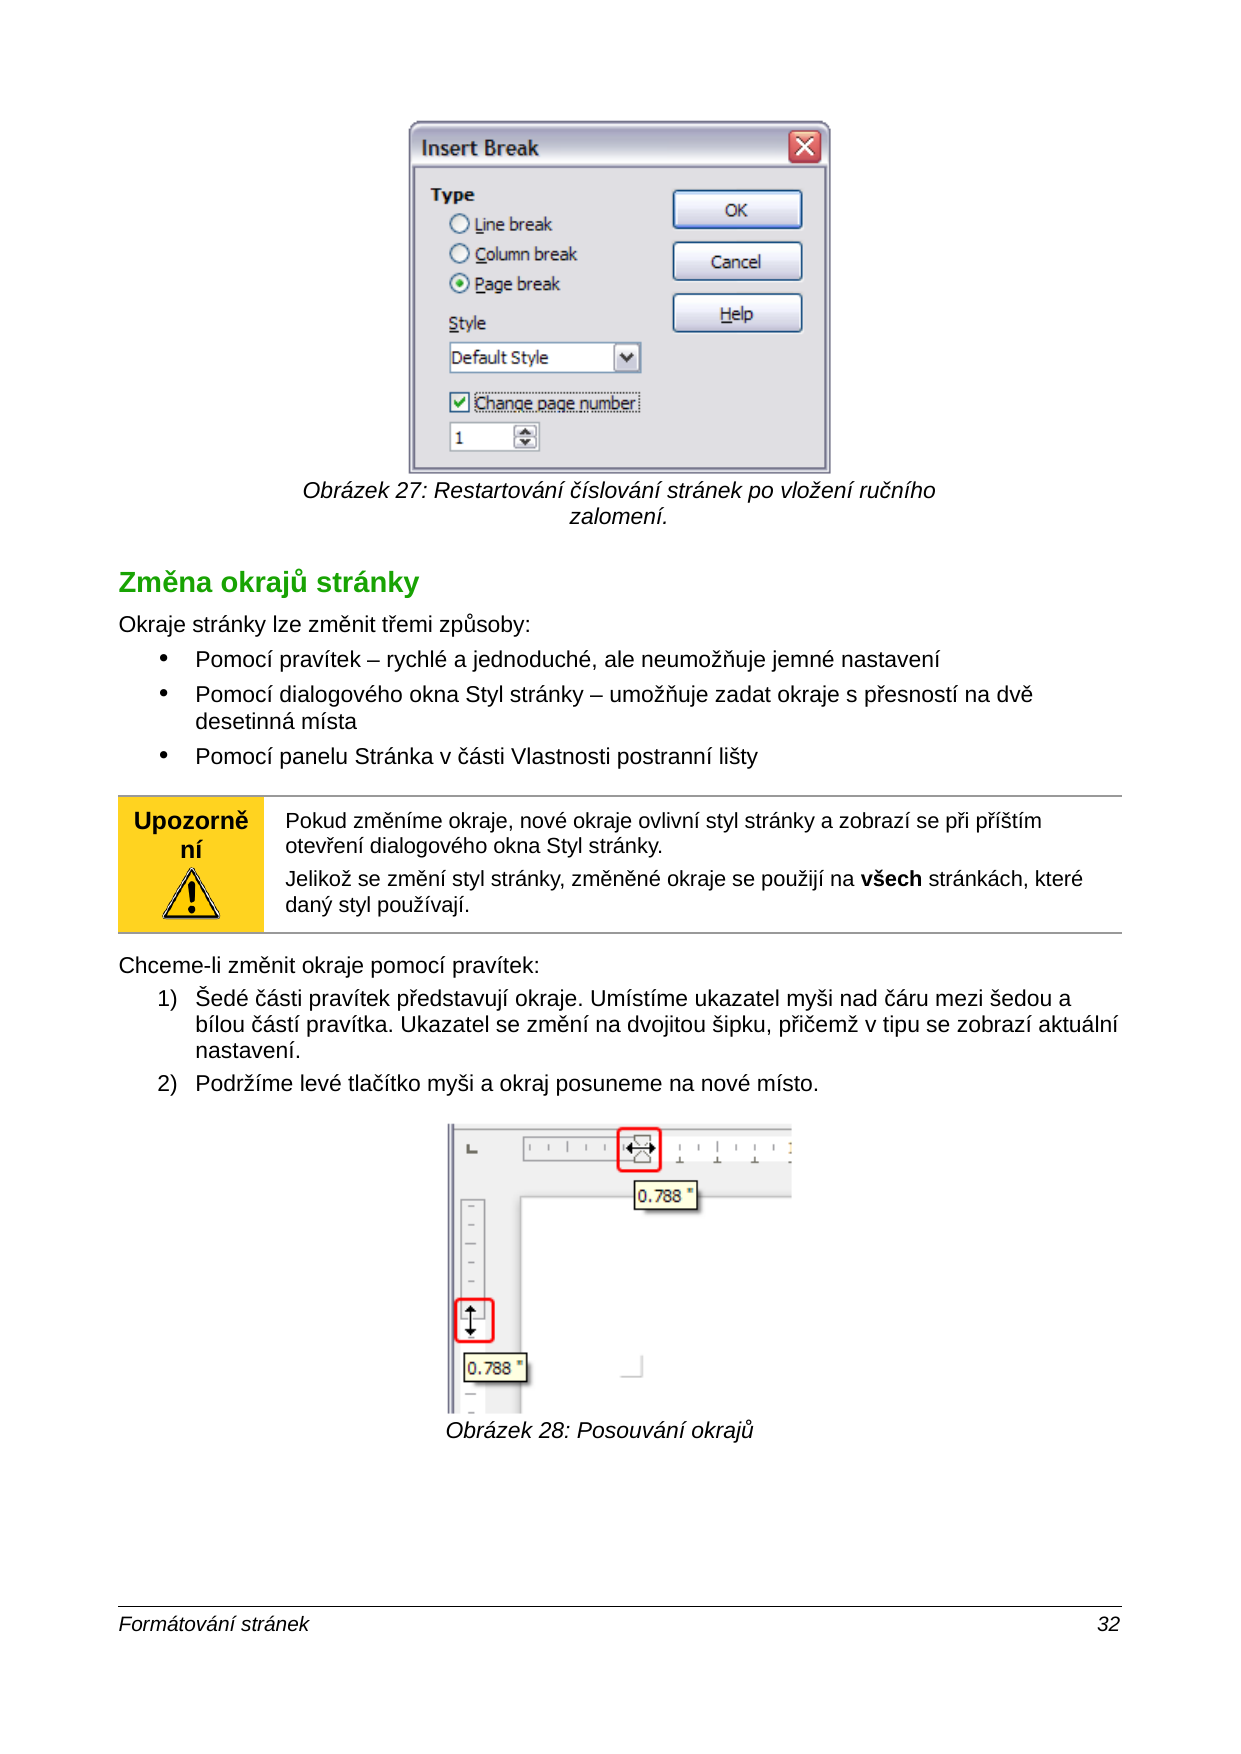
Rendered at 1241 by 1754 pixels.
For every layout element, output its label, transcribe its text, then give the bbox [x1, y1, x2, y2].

list Pomocí dialogového okna Styl stránky – umožňuje zadat okraje s přesností na dvě desetinná místa [156, 679, 1122, 735]
list Pomocí panelu Stránka v části Vlastnosti postranní lišty [156, 741, 1122, 770]
list Podržíme levé tlačítko myši a okraj posuneme na nové místo. [177, 1070, 1122, 1096]
list Šedé části pravítek představují okraje. Umístíme ukazatel myši nad čáru mezi šedou a bílou částí pravítka. Ukazatel se změní na dvojitou šipku, přičemž v tipu se zobrazí aktuální nastavení. [177, 984, 1122, 1063]
picture [158, 863, 224, 923]
list Okraje stránky lze změnit třemi způsoby: [118, 611, 1122, 637]
list Chceme-li změnit okraje pomocí pravítek: [118, 952, 1122, 978]
table_header Pokud změníme okraje, nové okraje ovlivní styl stránky a zobrazí se při příštím otevření dialogového okna Styl stránky. Jelikož se změní styl stránky, změněné okraje se použijí na všech stránkách, které daný styl používají. [264, 797, 1122, 932]
subtitle Změna okrajů stránky [118, 565, 1122, 598]
list Pomocí pravítek – rychlé a jednoduché, ale neumožňuje jemné nastavení [156, 644, 1122, 673]
picture [406, 118, 834, 477]
table_header Upozornění [118, 797, 264, 932]
picture [445, 1121, 795, 1417]
text Obrázek 27 : Restartování číslování stránek po vložení ručního zalomení. [268, 477, 972, 529]
text Obrázek 28: Posouvání okrajů [445, 1417, 795, 1443]
